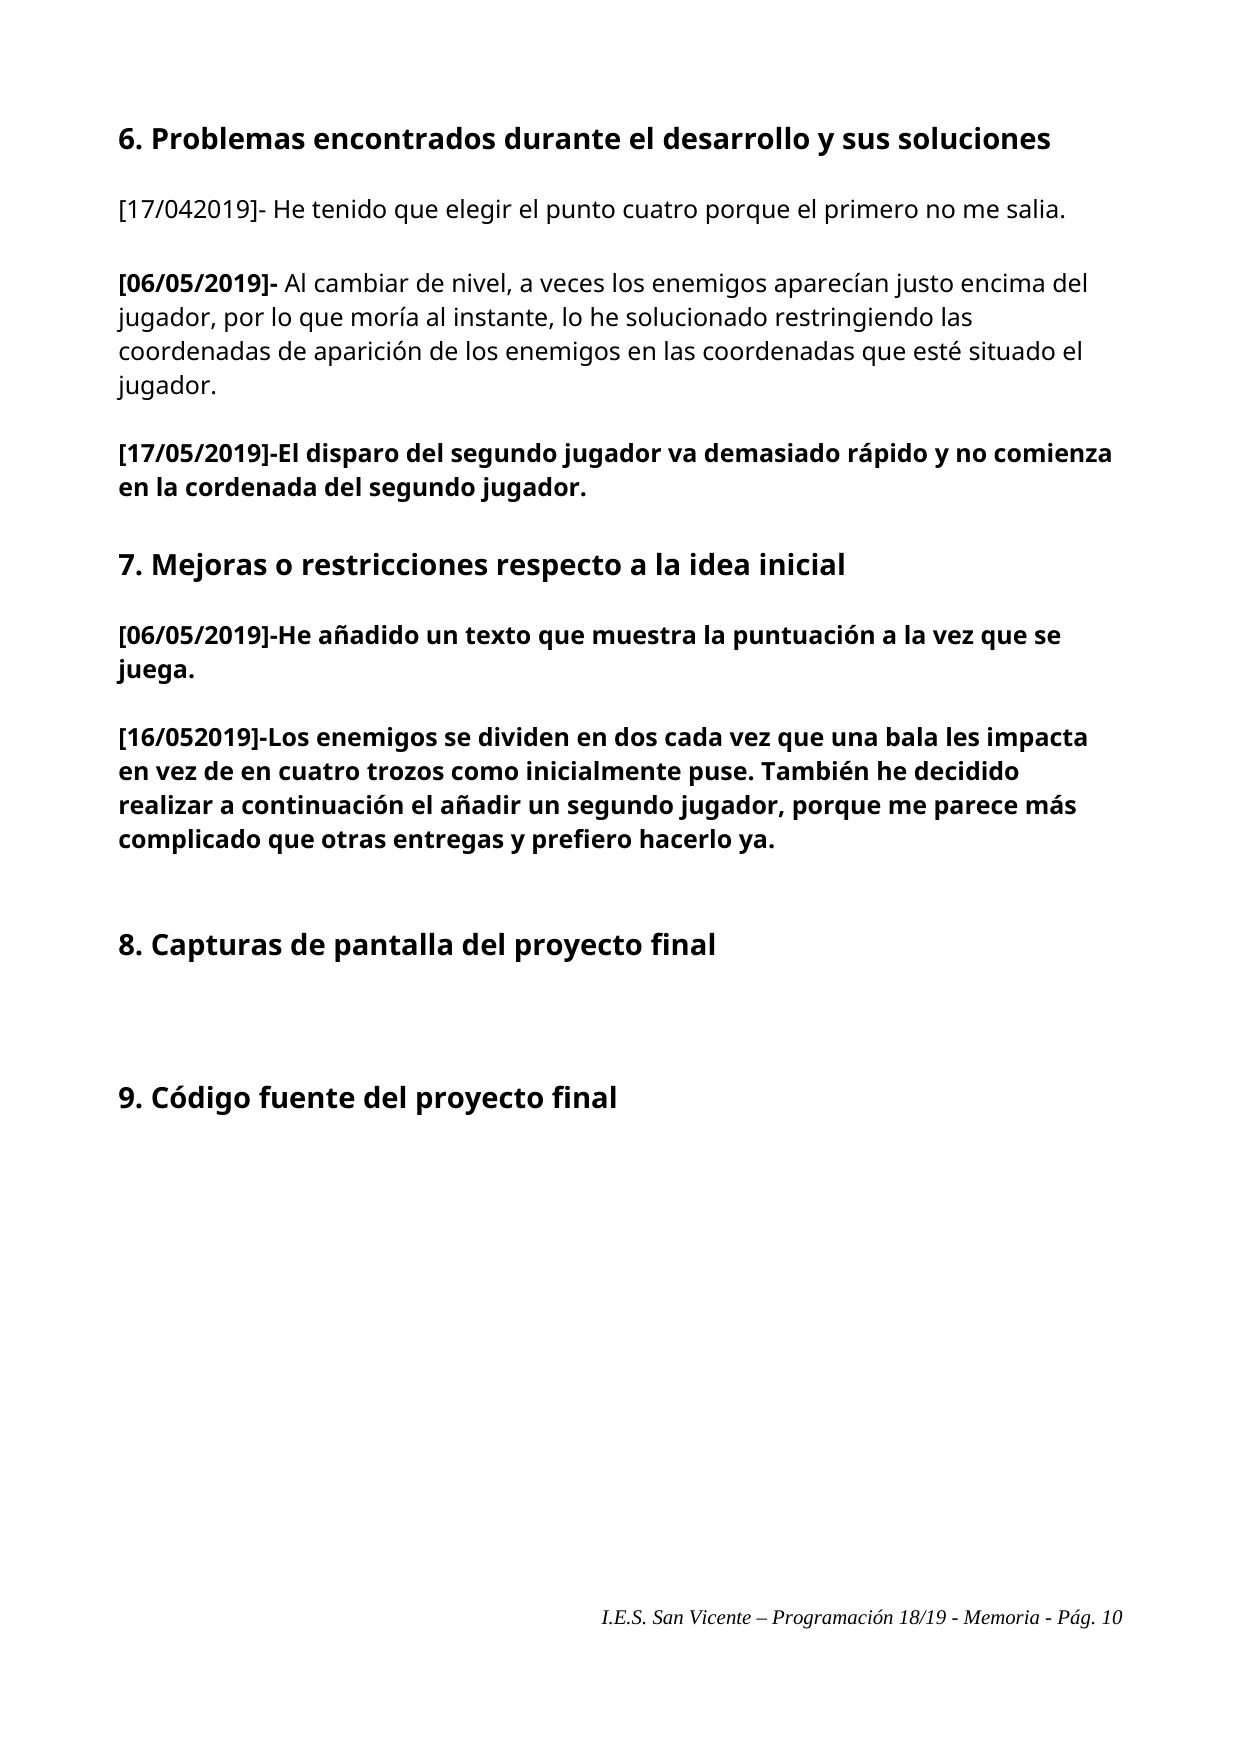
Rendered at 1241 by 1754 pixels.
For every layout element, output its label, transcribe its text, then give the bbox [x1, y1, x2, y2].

subtitle 6. Problemas encontrados durante el desarrollo y sus soluciones [118, 118, 1122, 158]
text [16/052019]-Los enemigos se dividen en dos cada vez que una bala les impacta en vez de en cuatro trozos como inicialmente puse. También he decidido realizar a continuación el añadir un segundo jugador, porque me parece más complicado que otras entregas y prefiero hacerlo ya. [118, 720, 1122, 856]
subtitle 7. Mejoras o restricciones respecto a la idea inicial [118, 544, 1122, 583]
text [17/05/2019]-El disparo del segundo jugador va demasiado rápido y no comienza en la cordenada del segundo jugador. [118, 436, 1122, 504]
text [06/05/2019]-He añadido un texto que muestra la puntuación a la vez que se juega. [118, 617, 1122, 686]
subtitle 8. Capturas de pantalla del proyecto final [118, 924, 1122, 964]
text [17/042019]- He tenido que elegir el punto cuatro porque el primero no me salia. [118, 192, 1122, 226]
text [06/05/2019]- Al cambiar de nivel, a veces los enemigos aparecían justo encima del jugador, por lo que moría al instante, lo he solucionado restringiendo las coordenadas de aparición de los enemigos en las coordenadas que esté situado el jugador. [118, 266, 1122, 402]
subtitle 9. Código fuente del proyecto final [118, 1077, 1122, 1117]
